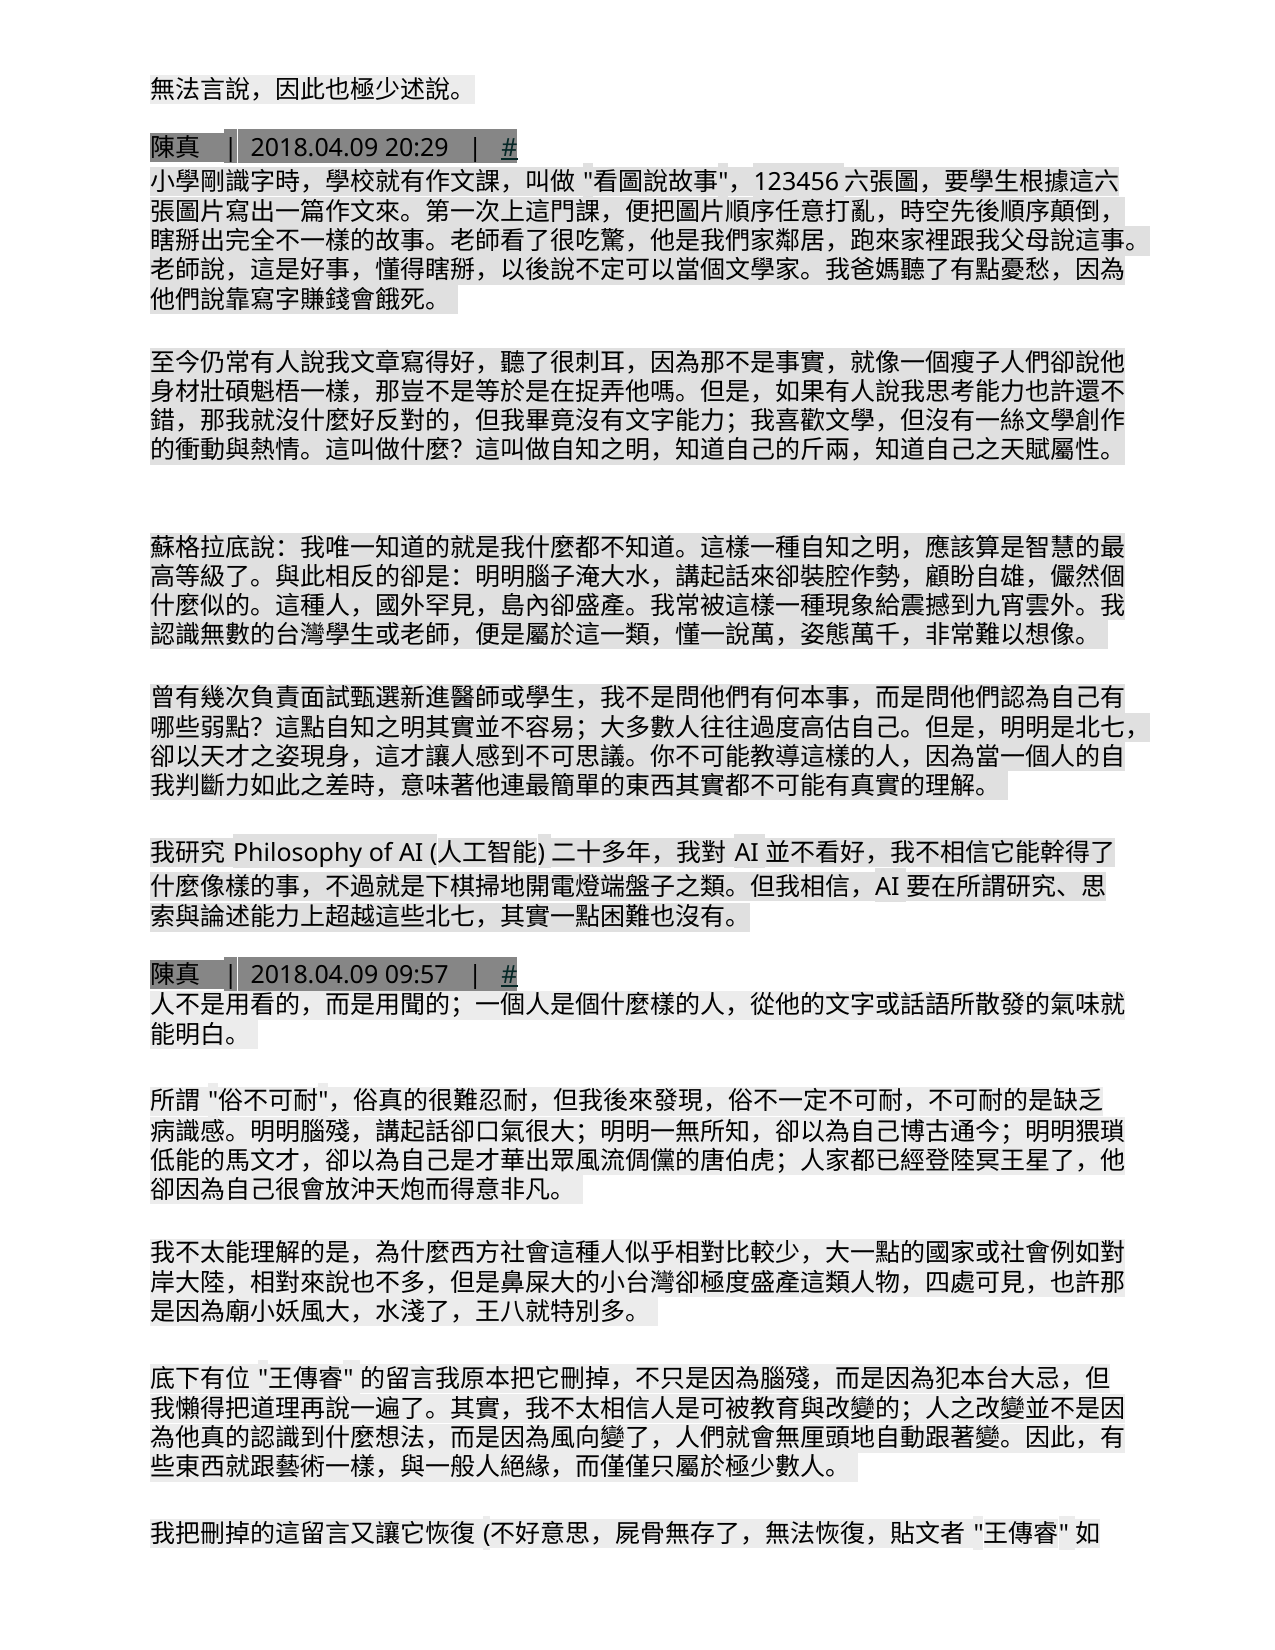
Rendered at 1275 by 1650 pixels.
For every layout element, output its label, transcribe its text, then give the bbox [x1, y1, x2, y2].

text 陳真 | 2018.04.09 09:57 | # [150, 957, 1125, 991]
text 「藝術這東西真美，但它究竟是帶來安慰或是帶來更大的失落與絕望？」 是啊! 五十歲以後很少看電影，能不看儘量不看，甚至很少看書，很想連人都不要看，但是沒辦法，我沒辦法離開人。 偶而忍不住去看了書或電影，之後幾天就彷彿死了，黑了，彷彿想從絕高的樓上一躍而下，太痛苦了，越美的越是痛苦，與平淡或激烈無關，就只是心有所感。 我也不知道為甚麼自己還能繼續努力的生活，繼續努力進行著無望的國小教育，或許生命的深處還是高處，那絕望的相對處，仍然隱藏著一種我永遠無法企及的美好，即使無法企及，即使遙遠，仍然能傳遞給我我莫名的動力。 無法言說，因此也極少述說。 [150, 75, 1125, 104]
text 小學剛識字時，學校就有作文課，叫做 "看圖說故事"，123456六張圖，要學生根據這六張圖片寫出一篇作文來。第一次上這門課，便把圖片順序任意打亂，時空先後順序顛倒，瞎掰出完全不一樣的故事。老師看了很吃驚，他是我們家鄰居，跑來家裡跟我父母說這事。老師說，這是好事，懂得瞎掰，以後說不定可以當個文學家。我爸媽聽了有點憂愁，因為他們說靠寫字賺錢會餓死。 至今仍常有人說我文章寫得好，聽了很刺耳，因為那不是事實，就像一個瘦子人們卻說他身材壯碩魁梧一樣，那豈不是等於是在捉弄他嗎。但是，如果有人說我思考能力也許還不錯，那我就沒什麼好反對的，但我畢竟沒有文字能力；我喜歡文學，但沒有一絲文學創作的衝動與熱情。這叫做什麼？這叫做自知之明，知道自己的斤兩，知道自己之天賦屬性。 蘇格拉底說：我唯一知道的就是我什麼都不知道。這樣一種自知之明，應該算是智慧的最高等級了。與此相反的卻是：明明腦子淹大水，講起話來卻裝腔作勢，顧盼自雄，儼然個什麼似的。這種人，國外罕見，島內卻盛產。我常被這樣一種現象給震撼到九宵雲外。我認識無數的台灣學生或老師，便是屬於這一類，懂一說萬，姿態萬千，非常難以想像。 曾有幾次負責面試甄選新進醫師或學生，我不是問他們有何本事，而是問他們認為自己有哪些弱點？這點自知之明其實並不容易；大多數人往往過度高估自己。但是，明明是北七，卻以天才之姿現身，這才讓人感到不可思議。你不可能教導這樣的人，因為當一個人的自我判斷力如此之差時，意味著他連最簡單的東西其實都不可能有真實的理解。 我研究 Philosophy of AI (人工智能) 二十多年，我對 AI 並不看好，我不相信它能幹得了什麼像樣的事，不過就是下棋掃地開電燈端盤子之類。但我相信，AI 要在所謂研究、思索與論述能力上超越這些北七，其實一點困難也沒有。 [150, 163, 1125, 932]
text 陳真 | 2018.04.09 20:29 | # [150, 129, 1125, 163]
text 人不是用看的，而是用聞的；一個人是個什麼樣的人，從他的文字或話語所散發的氣味就能明白。 所謂 "俗不可耐"，俗真的很難忍耐，但我後來發現，俗不一定不可耐，不可耐的是缺乏病識感。明明腦殘，講起話卻口氣很大；明明一無所知，卻以為自己博古通今；明明猥瑣低能的馬文才，卻以為自己是才華出眾風流倜儻的唐伯虎；人家都已經登陸冥王星了，他卻因為自己很會放沖天炮而得意非凡。 我不太能理解的是，為什麼西方社會這種人似乎相對比較少，大一點的國家或社會例如對岸大陸，相對來說也不多，但是鼻屎大的小台灣卻極度盛產這類人物，四處可見，也許那是因為廟小妖風大，水淺了，王八就特別多。 底下有位 "王傳睿" 的留言我原本把它刪掉，不只是因為腦殘，而是因為犯本台大忌，但我懶得把道理再說一遍了。其實，我不太相信人是可被教育與改變的；人之改變並不是因為他真的認識到什麼想法，而是因為風向變了，人們就會無厘頭地自動跟著變。因此，有些東西就跟藝術一樣，與一般人絕緣，而僅僅只屬於極少數人。 我把刪掉的這留言又讓它恢復 (不好意思，屍骨無存了，無法恢復，貼文者 "王傳睿" 如 [150, 991, 1125, 1550]
